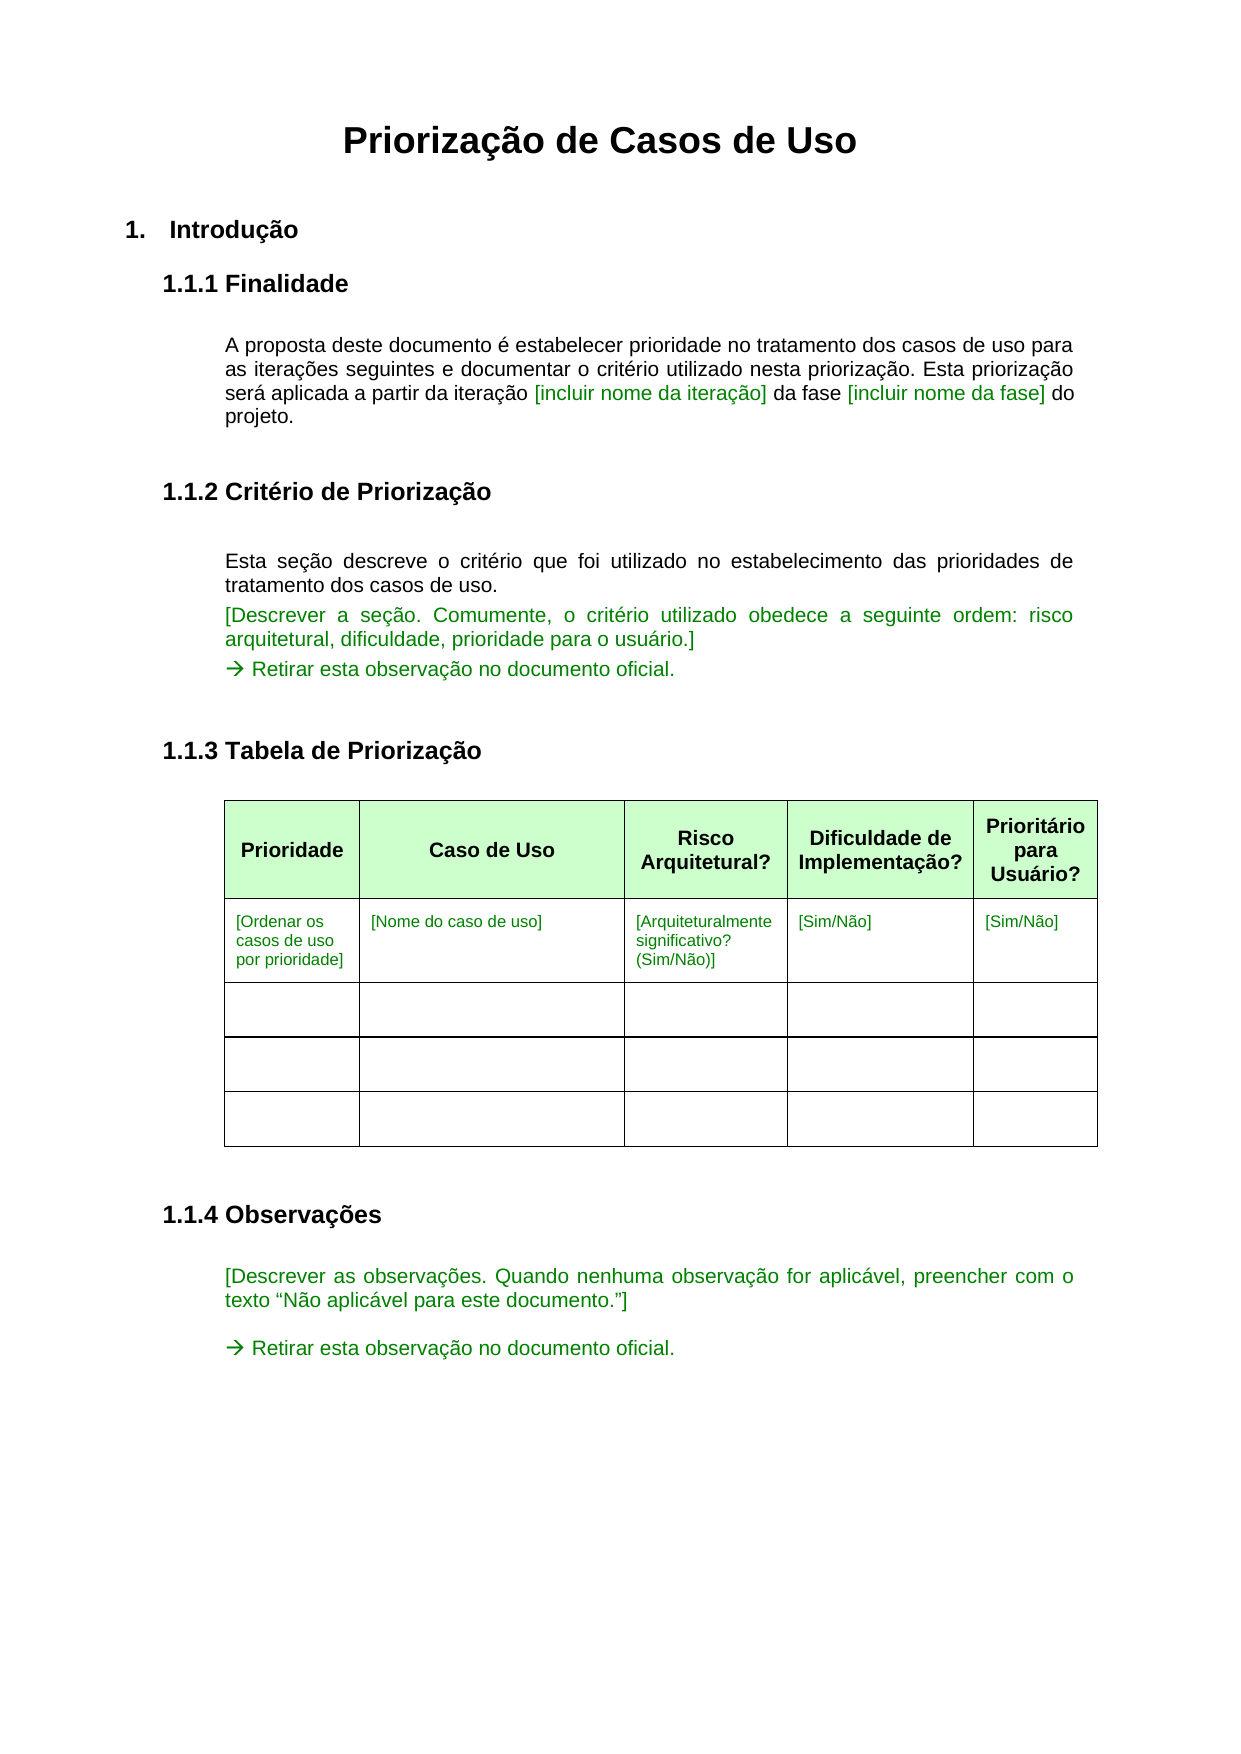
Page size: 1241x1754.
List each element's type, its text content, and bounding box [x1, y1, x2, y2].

table_cell [Ordenar os casos de uso por prioridade] [225, 899, 359, 982]
table_cell [Arquiteturalmente significativo? (Sim/Não)] [625, 899, 787, 982]
subtitle Tabela de Priorização [162, 736, 1075, 765]
text [Descrever as observações. Quando nenhuma observação for aplicável, preencher com o texto “Não aplicável para este documento.”] [225, 1263, 1075, 1311]
table_cell [625, 1092, 787, 1146]
subtitle Introdução [125, 215, 1075, 244]
text  Retirar esta observação no documento oficial. [225, 657, 1075, 681]
text [Descrever a seção. Comumente, o critério utilizado obedece a seguinte ordem: risco arquitetural, dificuldade, prioridade para o usuário.] [225, 603, 1075, 651]
table_header Prioritário para Usuário? [974, 801, 1097, 898]
table_cell [788, 1092, 973, 1146]
table_header Risco Arquitetural? [625, 801, 787, 898]
subtitle Observações [162, 1200, 1075, 1228]
table_cell [225, 1038, 359, 1091]
text Esta seção descreve o critério que foi utilizado no estabelecimento das prioridades de tratamento dos casos de uso. [225, 549, 1075, 597]
title Priorização de Casos de Uso [125, 118, 1075, 161]
table_cell [Nome do caso de uso] [360, 899, 624, 982]
text  Retirar esta observação no documento oficial. [225, 1335, 1075, 1359]
table_cell [974, 983, 1097, 1036]
table_cell [360, 1092, 624, 1146]
table_cell [225, 1092, 359, 1146]
table_cell [788, 983, 973, 1036]
table_cell [360, 1038, 624, 1091]
table_header Caso de Uso [360, 801, 624, 898]
table_cell [Sim/Não] [788, 899, 973, 982]
table_header Prioridade [225, 801, 359, 898]
table_cell [974, 1038, 1097, 1091]
table_header Dificuldade de Implementação? [788, 801, 973, 898]
table_cell [788, 1038, 973, 1091]
table_cell [974, 1092, 1097, 1146]
subtitle Finalidade [162, 269, 1075, 297]
text A proposta deste documento é estabelecer prioridade no tratamento dos casos de uso para as iterações seguintes e documentar o critério utilizado nesta priorização. Esta priorização será aplicada a partir da iteração [incluir nome da iteração] da fase [incluir nome da fase] do projeto. [225, 332, 1075, 428]
table_cell [Sim/Não] [974, 899, 1097, 982]
table_cell [225, 983, 359, 1036]
subtitle Critério de Priorização [162, 477, 1075, 506]
table_cell [625, 983, 787, 1036]
table_cell [360, 983, 624, 1036]
table_cell [625, 1038, 787, 1091]
